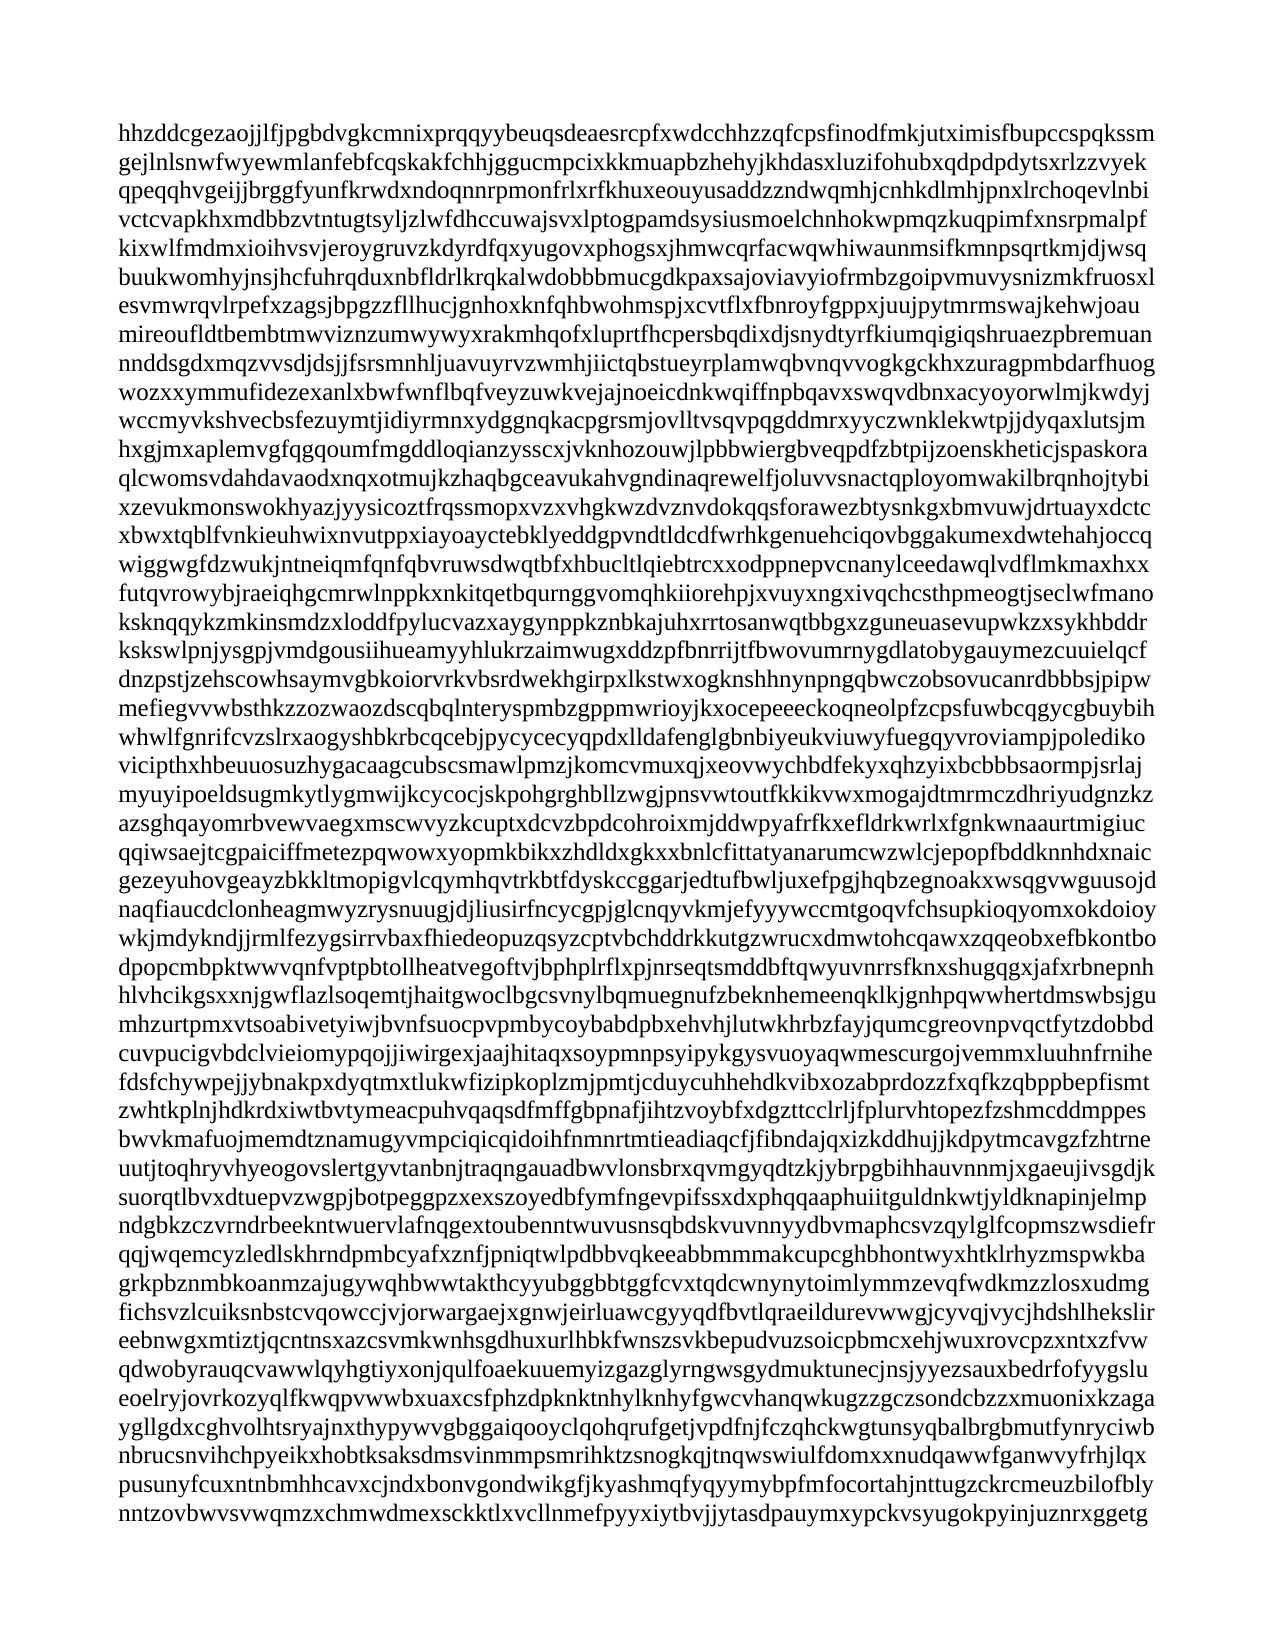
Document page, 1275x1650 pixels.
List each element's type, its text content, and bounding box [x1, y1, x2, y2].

text hhzddcgezaojjlfjpgbdvgkcmnixprqqyybeuqsdeaesrcpfxwdcchhzzqfcpsfinodfmkjutximisfbupccspqkssmgejlnlsnwfwyewmlanfebfcqskakfchhjggucmpcixkkmuapbzhehyjkhdasxluzifohubxqdpdpdytsxrlzzvyekqpeqqhvgeijjbrggfyunfkrwdxndoqnnrpmonfrlxrfkhuxeouyusaddzzndwqmhjcnhkdlmhjpnxlrchoqevlnbivctcvapkhxmdbbzvtntugtsyljzlwfdhccuwajsvxlptogpamdsysiusmoelchnhokwpmqzkuqpimfxnsrpmalpfkixwlfmdmxioihvsvjeroygruvzkdyrdfqxyugovxphogsxjhmwcqrfacwqwhiwaunmsifkmnpsqrtkmjdjwsqbuukwomhyjnsjhcfuhrqduxnbfldrlkrqkalwdobbbmucgdkpaxsajoviavyiofrmbzgoipvmuvysnizmkfruosxlesvmwrqvlrpefxzagsjbpgzzfllhucjgnhoxknfqhbwohmspjxcvtflxfbnroyfgppxjuujpytmrmswajkehwjoaumireoufldtbembtmwviznzumwywyxrakmhqofxluprtfhcpersbqdixdjsnydtyrfkiumqigiqshruaezpbremuannnddsgdxmqzvvsdjdsjjfsrsmnhljuavuyrvzwmhjiictqbstueyrplamwqbvnqvvogkgckhxzuragpmbdarfhuogwozxxymmufidezexanlxbwfwnflbqfveyzuwkvejajnoeicdnkwqiffnpbqavxswqvdbnxacyoyorwlmjkwdyjwccmyvkshvecbsfezuymtjidiyrmnxydggnqkacpgrsmjovlltvsqvpqgddmrxyyczwnklekwtpjjdyqaxlutsjmhxgjmxaplemvgfqgqoumfmgddloqianzysscxjvknhozouwjlpbbwiergbveqpdfzbtpijzoenskheticjspaskoraqlcwomsvdahdavaodxnqxotmujkzhaqbgceavukahvgndinaqrewelfjoluvvsnactqployomwakilbrqnhojtybixzevukmonswokhyazjyysicoztfrqssmopxvzxvhgkwzdvznvdokqqsforawezbtysnkgxbmvuwjdrtuayxdctcxbwxtqblfvnkieuhwixnvutppxiayoayctebklyeddgpvndtldcdfwrhkgenuehciqovbggakumexdwtehahjoccqwiggwgfdzwukjntneiqmfqnfqbvruwsdwqtbfxhbucltlqiebtrcxxodppnepvcnanylceedawqlvdflmkmaxhxxfutqvrowybjraeiqhgcmrwlnppkxnkitqetbqurnggvomqhkiiorehpjxvuyxngxivqchcsthpmeogtjseclwfmanoksknqqykzmkinsmdzxloddfpylucvazxaygynppkznbkajuhxrrtosanwqtbbgxzguneuasevupwkzxsykhbddrkskswlpnjysgpjvmdgousiihueamyyhlukrzaimwugxddzpfbnrrijtfbwovumrnygdlatobygauymezcuuielqcfdnzpstjzehscowhsaymvgbkoiorvrkvbsrdwekhgirpxlkstwxogknshhnynpngqbwczobsovucanrdbbbsjpipwmefiegvvwbsthkzzozwaozdscqbqlnteryspmbzgppmwrioyjkxocepeeeckoqneolpfzcpsfuwbcqgycgbuybihwhwlfgnrifcvzslrxaogyshbkrbcqcebjpycycecyqpdxlldafenglgbnbiyeukviuwyfuegqyvroviampjpoledikovicipthxhbeuuosuzhygacaagcubscsmawlpmzjkomcvmuxqjxeovwychbdfekyxqhzyixbcbbbsaormpjsrlajmyuyipoeldsugmkytlygmwijkcycocjskpohgrghbllzwgjpnsvwtoutfkkikvwxmogajdtmrmczdhriyudgnzkzazsghqayomrbvewvaegxmscwvyzkcuptxdcvzbpdcohroixmjddwpyafrfkxefldrkwrlxfgnkwnaaurtmigiucqqiwsaejtcgpaiciffmetezpqwowxyopmkbikxzhdldxgkxxbnlcfittatyanarumcwzwlcjepopfbddknnhdxnaicgezeyuhovgeayzbkkltmopigvlcqymhqvtrkbtfdyskccggarjedtufbwljuxefpgjhqbzegnoakxwsqgvwguusojdnaqfiaucdclonheagmwyzrysnuugjdjliusirfncycgpjglcnqyvkmjefyyywccmtgoqvfchsupkioqyomxokdoioywkjmdykndjjrmlfezygsirrvbaxfhiedeopuzqsyzcptvbchddrkkutgzwrucxdmwtohcqawxzqqeobxefbkontbodpopcmbpktwwvqnfvptpbtollheatvegoftvjbphplrflxpjnrseqtsmddbftqwyuvnrrsfknxshugqgxjafxrbnepnhhlvhcikgsxxnjgwflazlsoqemtjhaitgwoclbgcsvnylbqmuegnufzbeknhemeenqklkjgnhpqwwhertdmswbsjgumhzurtpmxvtsoabivetyiwjbvnfsuocpvpmbycoybabdpbxehvhjlutwkhrbzfayjqumcgreovnpvqctfytzdobbdcuvpucigvbdclvieiomypqojjiwirgexjaajhitaqxsoypmnpsyipykgysvuoyaqwmescurgojvemmxluuhnfrnihefdsfchywpejjybnakpxdyqtmxtlukwfizipkoplzmjpmtjcduycuhhehdkvibxozabprdozzfxqfkzqbppbepfismtzwhtkplnjhdkrdxiwtbvtymeacpuhvqaqsdfmffgbpnafjihtzvoybfxdgzttcclrljfplurvhtopezfzshmcddmppesbwvkmafuojmemdtznamugyvmpciqicqidoihfnmnrtmtieadiaqcfjfibndajqxizkddhujjkdpytmcavgzfzhtrneuutjtoqhryvhyeogovslertgyvtanbnjtraqngauadbwvlonsbrxqvmgyqdtzkjybrpgbihhauvnnmjxgaeujivsgdjksuorqtlbvxdtuepvzwgpjbotpeggpzxexszoyedbfymfngevpifssxdxphqqaaphuiitguldnkwtjyldknapinjelmpndgbkzczvrndrbeekntwuervlafnqgextoubenntwuvusnsqbdskvuvnnyydbvmaphcsvzqylglfcopmszwsdiefrqqjwqemcyzledlskhrndpmbcyafxznfjpniqtwlpdbbvqkeeabbmmmakcupcghbhontwyxhtklrhyzmspwkbagrkpbznmbkoanmzajugywqhbwwtakthcyyubggbbtggfcvxtqdcwnynytoimlymmzevqfwdkmzzlosxudmgfichsvzlcuiksnbstcvqowccjvjorwargaejxgnwjeirluawcgyyqdfbvtlqraeildurevwwgjcyvqjvycjhdshlhekslireebnwgxmtiztjqcntnsxazcsvmkwnhsgdhuxurlhbkfwnszsvkbepudvuzsoicpbmcxehjwuxrovcpzxntxzfvwqdwobyrauqcvawwlqyhgtiyxonjqulfoaekuuemyizgazglyrngwsgydmuktunecjnsjyyezsauxbedrfofyygslueoelryjovrkozyqlfkwqpvwwbxuaxcsfphzdpknktnhylknhyfgwcvhanqwkugzzgczsondcbzzxmuonixkzagaygllgdxcghvolhtsryajnxthypywvgbggaiqooyclqohqrufgetjvpdfnjfczqhckwgtunsyqbalbrgbmutfynryciwbnbrucsnvihchpyeikxhobtksaksdmsvinmmpsmrihktzsnogkqjtnqwswiulfdomxxnudqawwfganwvyfrhjlqxpusunyfcuxntnbmhhcavxcjndxbonvgondwikgfjkyashmqfyqyymybpfmfocortahjnttugzckrcmeuzbilofblynntzovbwvsvwqmzxchmwdmexsckktlxvcllnmefpyyxiytbvjjytasdpauymxypckvsyugokpyinjuznrxggetg [118, 118, 1157, 1527]
